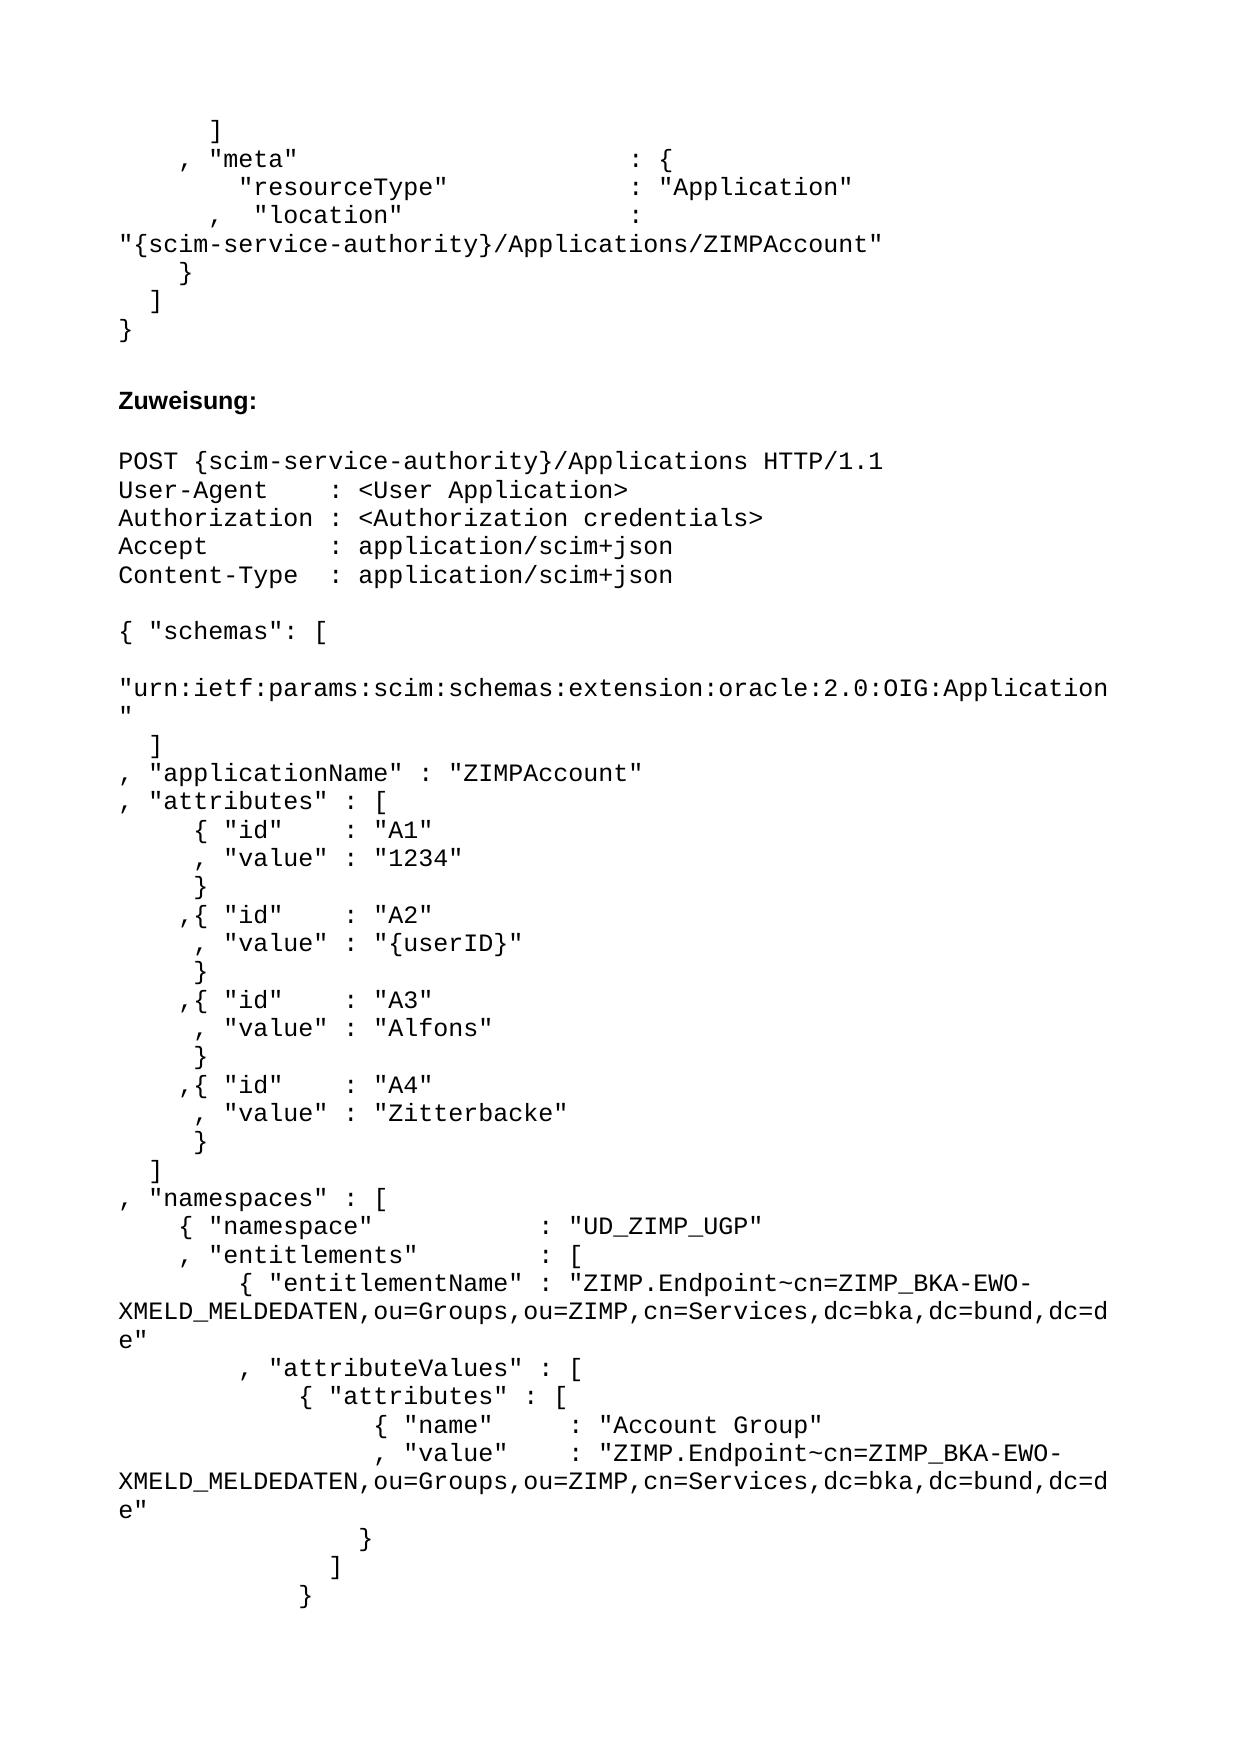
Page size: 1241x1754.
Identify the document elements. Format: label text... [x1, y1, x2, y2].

text } [118, 874, 1122, 902]
text ] [118, 1157, 1122, 1186]
text , "value" : "Zitterbacke" [118, 1101, 1122, 1129]
text ,{ "id" : "A3" [118, 987, 1122, 1016]
text { "name" : "Account Group" [118, 1412, 1122, 1441]
text } [118, 1044, 1122, 1072]
text , "location" : "{scim-service-authority}/Applications/ZIMPAccount" [118, 203, 1122, 260]
text { "attributes" : [ [118, 1384, 1122, 1412]
text Authorization : <Authorization credentials> [118, 506, 1122, 534]
text } [118, 959, 1122, 987]
text } [118, 1129, 1122, 1157]
text { "namespace" : "UD_ZIMP_UGP" [118, 1214, 1122, 1242]
text Content-Type : application/scim+json [118, 562, 1122, 591]
text , "value" : "1234" [118, 846, 1122, 874]
text User-Agent : <User Application> [118, 477, 1122, 506]
text } [118, 316, 1122, 345]
text } [118, 1526, 1122, 1554]
text , "value" : "{userID}" [118, 931, 1122, 959]
text ] [118, 732, 1122, 761]
text } [118, 260, 1122, 288]
text , "attributeValues" : [ [118, 1356, 1122, 1384]
text "resourceType" : "Application" [118, 175, 1122, 203]
text "urn:ietf:params:scim:schemas:extension:oracle:2.0:OIG:Application" [118, 647, 1122, 732]
text , "namespaces" : [ [118, 1186, 1122, 1214]
text , "attributes" : [ [118, 789, 1122, 817]
text } [118, 1582, 1122, 1611]
text , "applicationName" : "ZIMPAccount" [118, 761, 1122, 789]
text ] [118, 1554, 1122, 1582]
text , "meta" : { [118, 146, 1122, 175]
text ] [118, 118, 1122, 146]
text , "entitlements" : [ [118, 1242, 1122, 1271]
text { "schemas": [ [118, 619, 1122, 647]
text { "entitlementName" : "ZIMP.Endpoint~cn=ZIMP_BKA-EWO-XMELD_MELDEDATEN,ou=Groups,ou=ZIMP,cn=Services,dc=bka,dc=bund,dc=de" [118, 1271, 1122, 1356]
text , "value" : "Alfons" [118, 1016, 1122, 1044]
text Accept : application/scim+json [118, 534, 1122, 562]
text { "id" : "A1" [118, 817, 1122, 846]
text , "value" : "ZIMP.Endpoint~cn=ZIMP_BKA-EWO-XMELD_MELDEDATEN,ou=Groups,ou=ZIMP,cn=Services,dc=bka,dc=bund,dc=de" [118, 1441, 1122, 1526]
subtitle Zuweisung: [118, 386, 1122, 414]
text POST {scim-service-authority}/Applications HTTP/1.1 [118, 449, 1122, 477]
text ,{ "id" : "A4" [118, 1072, 1122, 1101]
text ] [118, 288, 1122, 316]
text ,{ "id" : "A2" [118, 902, 1122, 931]
